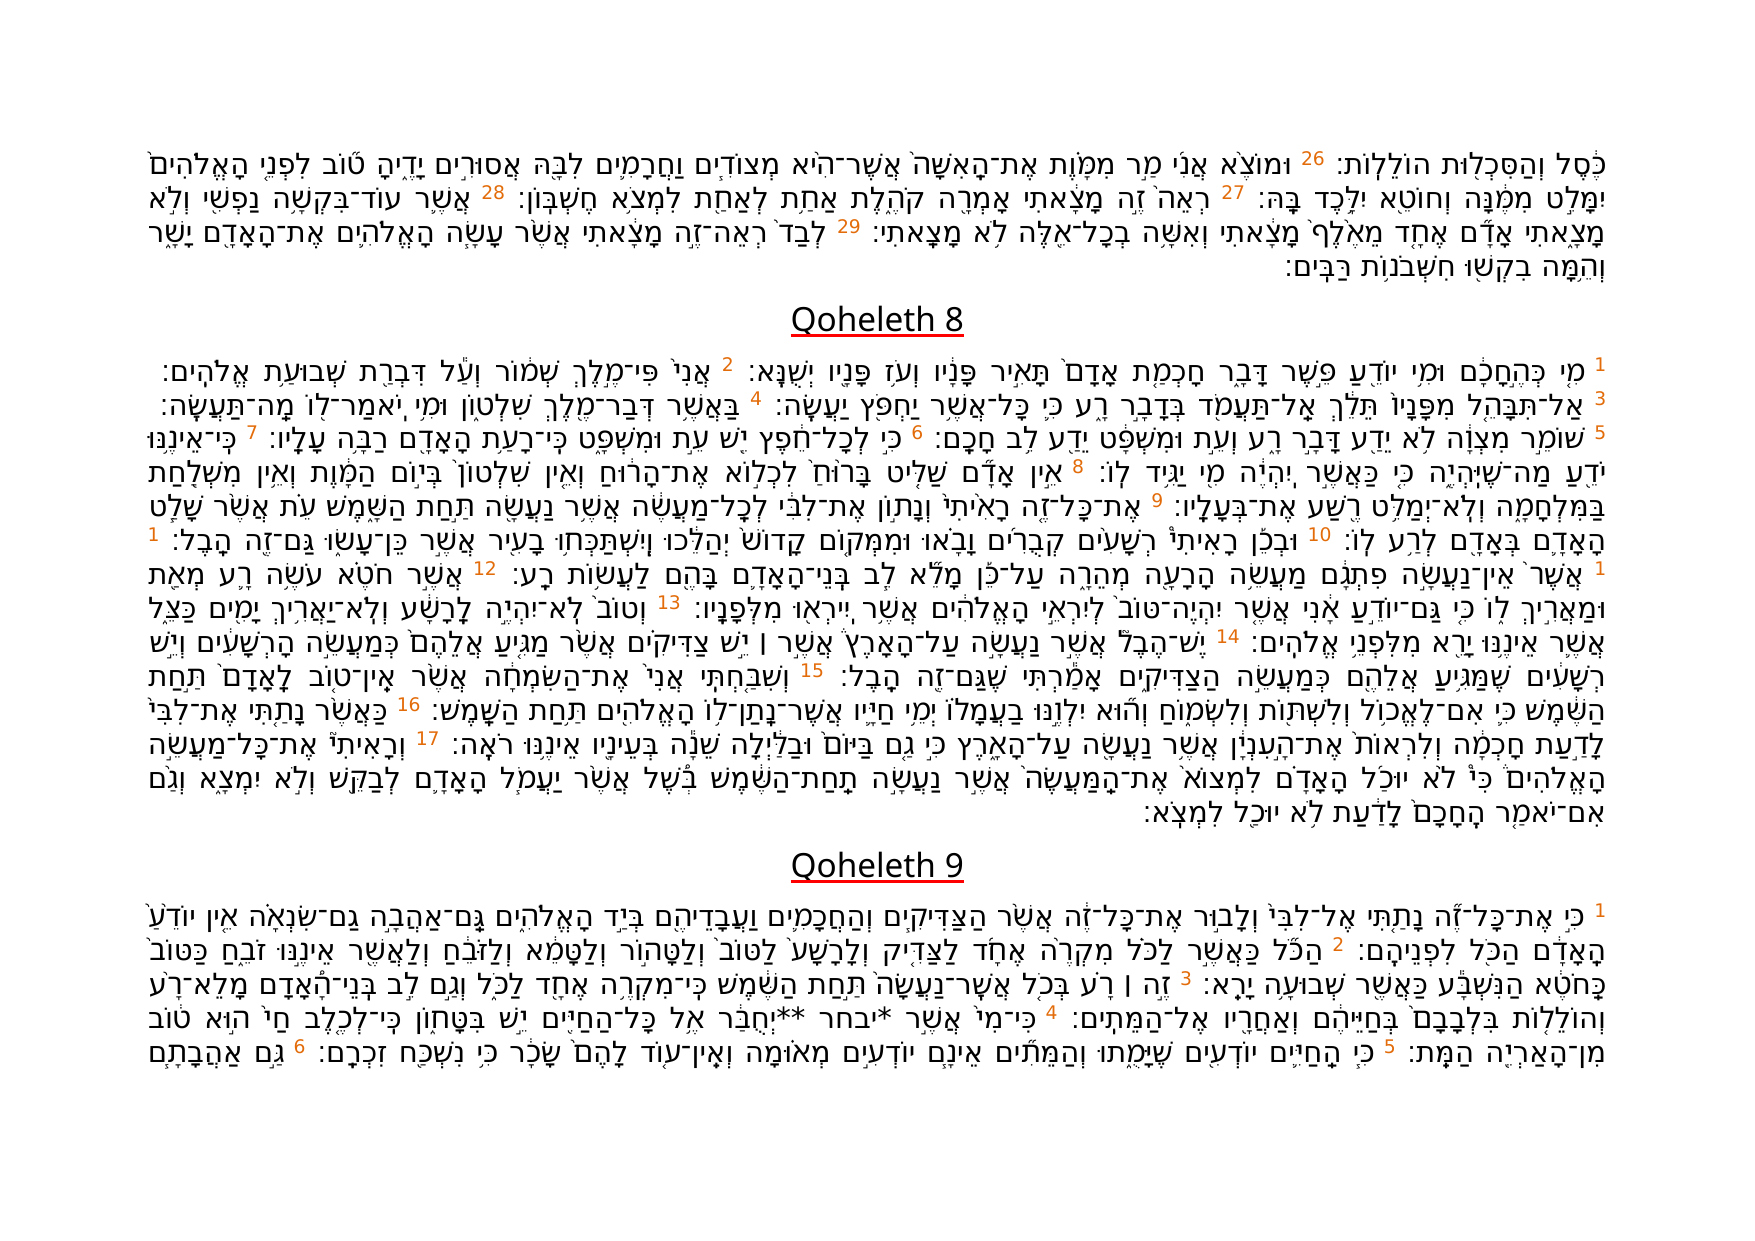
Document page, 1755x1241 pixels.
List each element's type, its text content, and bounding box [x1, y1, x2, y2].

text Qoheleth 8 [148, 296, 1606, 341]
text 1 מִ֚י כְּהֶ֣חָכָ֔ם וּמִ֥י יוֹדֵ֖עַ פֵּ֣שֶׁר דָּבָ֑ר חָכְמַ֤ת אָדָם֙ תָּאִ֣יר פָּנָ֔יו וְעֹ֥ז פָּנָ֖יו יְשֻׁנֶּֽא׃ 2 אֲנִי֙ פִּי־מֶ֣לֶךְ שְׁמ֔וֹר וְעַ֕ל דִּבְרַ֖ת שְׁבוּעַ֥ת אֱלֹהִֽים׃ ‬‬‬3 אַל־תִּבָּהֵ֤ל מִפָּנָיו֙ תֵּלֵ֔ךְ אַֽל־תַּעֲמֹ֖ד בְּדָבָ֣ר רָ֑ע כִּ֛י כָּל־אֲשֶׁ֥ר יַחְפֹּ֖ץ יַעֲשֶֽׂה׃ ‬‬‬4 בַּאֲשֶׁ֥ר דְּבַר־מֶ֖לֶךְ שִׁלְט֑וֹן וּמִ֥י יֹֽאמַר־ל֖וֹ מַֽה־תַּעֲשֶֽׂה׃ ‬‬‬5 שׁוֹמֵ֣ר מִצְוָ֔ה לֹ֥א יֵדַ֖ע דָּבָ֣ר רָ֑ע וְעֵ֣ת וּמִשְׁפָּ֔ט יֵדַ֖ע לֵ֥ב חָכָֽם׃ ‬‬‬6 כִּ֣י לְכָל־חֵ֔פֶץ יֵ֖שׁ עֵ֣ת וּמִשְׁפָּ֑ט כִּֽי־רָעַ֥ת הָאָדָ֖ם רַבָּ֥ה עָלָֽיו׃ ‬‬‬7 כִּֽי־אֵינֶ֥נּוּ יֹדֵ֖עַ מַה־שֶׁיִּֽהְיֶ֑ה כִּ֚י כַּאֲשֶׁ֣ר יִֽהְיֶ֔ה מִ֖י יַגִּ֥יד לֽוֹ׃ ‬‬‬8 אֵ֣ין אָדָ֞ם שַׁלִּ֤יט בָּר֙וּחַ֙ לִכְל֣וֹא אֶת־הָר֔וּחַ וְאֵ֤ין שִׁלְטוֹן֙ בְּי֣וֹם הַמָּ֔וֶת וְאֵ֥ין מִשְׁלַ֖חַת בַּמִּלְחָמָ֑ה וְלֹֽא־יְמַלֵּ֥ט רֶ֖שַׁע אֶת־בְּעָלָֽיו׃ ‬‬‬9 אֶת־כָּל־זֶ֤ה רָאִ֙יתִי֙ וְנָת֣וֹן אֶת־לִבִּ֔י לְכָֽל־מַעֲשֶׂ֔ה אֲשֶׁ֥ר נַעֲשָׂ֖ה תַּ֣חַת הַשָּׁ֑מֶשׁ עֵ֗ת אֲשֶׁ֨ר שָׁלַ֧ט הָאָדָ֛ם בְּאָדָ֖ם לְרַ֥ע לֽוֹ׃ ‬‬‬10 וּבְכֵ֡ן רָאִיתִי֩ רְשָׁעִ֨ים קְבֻרִ֜ים וָבָ֗אוּ וּמִמְּק֤וֹם קָדוֹשׁ֙ יְהַלֵּ֔כוּ וְיִֽשְׁתַּכְּח֥וּ בָעִ֖יר אֲשֶׁ֣ר כֵּן־עָשׂ֑וּ גַּם־זֶ֖ה הָֽבֶל׃ ‬‬‬11 אֲשֶׁר֙ אֵין־נַעֲשָׂ֣ה פִתְגָ֔ם מַעֲשֵׂ֥ה הָרָעָ֖ה מְהֵרָ֑ה עַל־כֵּ֡ן מָלֵ֞א לֵ֧ב בְּֽנֵי־הָאָדָ֛ם בָּהֶ֖ם לַעֲשׂ֥וֹת רָֽע׃ ‬‬‬12 אֲשֶׁ֣ר חֹטֶ֗א עֹשֶׂ֥ה רָ֛ע מְאַ֖ת וּמַאֲרִ֣יךְ ל֑וֹ כִּ֚י גַּם־יוֹדֵ֣עַ אָ֔נִי אֲשֶׁ֤ר יִהְיֶה־טּוֹב֙ לְיִרְאֵ֣י הָאֱלֹהִ֔ים אֲשֶׁ֥ר יִֽירְא֖וּ מִלְּפָנָֽיו׃ ‬‬‬13 וְטוֹב֙ לֹֽא־יִהְיֶ֣ה לָֽרָשָׁ֔ע וְלֹֽא־יַאֲרִ֥יךְ יָמִ֖ים כַּצֵּ֑ל אֲשֶׁ֛ר אֵינֶ֥נּוּ יָרֵ֖א מִלִּפְנֵ֥י אֱלֹהִֽים׃ ‬‬‬14 יֶשׁ־הֶבֶל֮ אֲשֶׁ֣ר נַעֲשָׂ֣ה עַל־הָאָרֶץ֒ אֲשֶׁ֣ר ׀ יֵ֣שׁ צַדִּיקִ֗ים אֲשֶׁ֨ר מַגִּ֤יעַ אֲלֵהֶם֙ כְּמַעֲשֵׂ֣ה הָרְשָׁעִ֔ים וְיֵ֣שׁ רְשָׁעִ֔ים שֶׁמַּגִּ֥יעַ אֲלֵהֶ֖ם כְּמַעֲשֵׂ֣ה הַצַדִּיקִ֑ים אָמַ֕רְתִּי שֶׁגַּם־זֶ֖ה הָֽבֶל׃ ‬‬‬15 וְשִׁבַּ֤חְתִּֽי אֲנִי֙ אֶת־הַשִּׂמְחָ֔ה אֲשֶׁ֨ר אֵֽין־ט֤וֹב לָֽאָדָם֙ תַּ֣חַת הַשֶּׁ֔מֶשׁ כִּ֛י אִם־לֶאֱכ֥וֹל וְלִשְׁתּ֖וֹת וְלִשְׂמ֑וֹחַ וְה֞וּא יִלְוֶ֣נּוּ בַעֲמָל֗וֹ יְמֵ֥י חַיָּ֛יו אֲשֶׁר־נָֽתַן־ל֥וֹ הָאֱלֹהִ֖ים תַּ֥חַת הַשָּֽׁמֶשׁ׃ ‬‬‬16 כַּאֲשֶׁ֨ר נָתַ֤תִּי אֶת־לִבִּי֙ לָדַ֣עַת חָכְמָ֔ה וְלִרְאוֹת֙ אֶת־הָ֣עִנְיָ֔ן אֲשֶׁ֥ר נַעֲשָׂ֖ה עַל־הָאָ֑רֶץ כִּ֣י גַ֤ם בַּיּוֹם֙ וּבַלַּ֔יְלָה שֵׁנָ֕ה בְּעֵינָ֖יו אֵינֶ֥נּוּ רֹאֶֽה׃ ‬‬‬17 וְרָאִיתִי֮ אֶת־כָּל־מַעֲשֵׂ֣ה הָאֱלֹהִים֒ כִּי֩ לֹ֨א יוּכַ֜ל הָאָדָ֗ם לִמְצוֹא֙ אֶת־הַֽמַּעֲשֶׂה֙ אֲשֶׁ֣ר נַעֲשָׂ֣ה תַֽחַת־הַשֶּׁ֔מֶשׁ בְּ֠שֶׁל אֲשֶׁ֨ר יַעֲמֹ֧ל הָאָדָ֛ם לְבַקֵּ֖שׁ וְלֹ֣א יִמְצָ֑א וְגַ֨ם אִם־יֹאמַ֤ר הֶֽחָכָם֙ לָדַ֔עַת לֹ֥א יוּכַ֖ל לִמְצֹֽא׃ ‬‬‬‬‬‬‬‬‬‬‬‬‬‬‬‬‬‬‬ [148, 354, 1606, 829]
text 1 כִּ֣י אֶת־כָּל־זֶ֞ה נָתַ֤תִּי אֶל־לִבִּי֙ וְלָב֣וּר אֶת־כָּל־זֶ֔ה אֲשֶׁ֨ר הַצַּדִּיקִ֧ים וְהַחֲכָמִ֛ים וַעֲבָדֵיהֶ֖ם בְּיַ֣ד הָאֱלֹהִ֑ים גַּֽם־אַהֲבָ֣ה גַם־שִׂנְאָ֗ה אֵ֤ין יוֹדֵ֙עַ֙ הָֽאָדָ֔ם הַכֹּ֖ל לִפְנֵיהֶֽם׃ 2 הַכֹּ֞ל כַּאֲשֶׁ֣ר לַכֹּ֗ל מִקְרֶ֨ה אֶחָ֜ד לַצַּדִּ֤יק וְלָרָשָׁע֙ לַטּוֹב֙ וְלַטָּה֣וֹר וְלַטָּמֵ֔א וְלַזֹּבֵ֔חַ וְלַאֲשֶׁ֖ר אֵינֶ֣נּוּ זֹבֵ֑חַ כַּטּוֹב֙ כַּֽחֹטֶ֔א הַנִּשְׁבָּ֕ע כַּאֲשֶׁ֖ר שְׁבוּעָ֥ה יָרֵֽא׃ ‬‬‬3 זֶ֣ה ׀ רָ֗ע בְּכֹ֤ל אֲשֶֽׁר־נַעֲשָׂה֙ תַּ֣חַת הַשֶּׁ֔מֶשׁ כִּֽי־מִקְרֶ֥ה אֶחָ֖ד לַכֹּ֑ל וְגַ֣ם לֵ֣ב בְּֽנֵי־הָ֠אָדָם מָלֵא־רָ֨ע וְהוֹלֵל֤וֹת בִּלְבָבָם֙ בְּחַיֵּיהֶ֔ם וְאַחֲרָ֖יו אֶל־הַמֵּתִֽים׃ ‬‬‬4 כִּי־מִי֙ אֲשֶׁ֣ר *יבחר **יְחֻבַּ֔ר אֶ֥ל כָּל־הַחַיִּ֖ים יֵ֣שׁ בִּטָּח֑וֹן כִּֽי־לְכֶ֤לֶב חַי֙ ה֣וּא ט֔וֹב מִן־הָאַרְיֵ֖ה הַמֵּֽת׃ ‬‬‬5 כִּ֧י הַֽחַיִּ֛ים יוֹדְעִ֖ים שֶׁיָּמֻ֑תוּ וְהַמֵּתִ֞ים אֵינָ֧ם יוֹדְעִ֣ים מְא֗וּמָה וְאֵֽין־ע֤וֹד לָהֶם֙ שָׂכָ֔ר כִּ֥י נִשְׁכַּ֖ח זִכְרָֽם׃ ‬‬‬6 גַּ֣ם אַהֲבָתָ֧ם גַּם־שִׂנְאָתָ֛ם גַּם־קִנְאָתָ֖ם כְּבָ֣ר אָבָ֑דָה וְחֵ֨לֶק אֵין־לָהֶ֥ם עוֹד֙ לְעוֹלָ֔ם בְּכֹ֥ל אֲשֶֽׁר־נַעֲשָׂ֖ה תַּ֥חַת הַשָּֽׁמֶשׁ׃ ‬‬‬7 לֵ֣ךְ אֱכֹ֤ל בְּשִׂמְחָה֙ לַחְמֶ֔ךָ וּֽשֲׁתֵ֥ה בְלֶב־ט֖וֹב יֵינֶ֑ךָ כִּ֣י כְבָ֔ר רָצָ֥ה הָאֱלֹהִ֖ים אֶֽת־מַעֲשֶֽׂיךָ׃ ‬‬‬8 בְּכָל־עֵ֕ת יִהְי֥וּ בְגָדֶ֖יךָ לְבָנִ֑ים וְשֶׁ֖מֶן עַל־רֹאשְׁךָ֥ אַל־יֶחְסָֽר׃ ‬‬‬9 רְאֵ֨ה חַיִּ֜ים עִם־אִשָּׁ֣ה אֲשֶׁר־אָהַ֗בְתָּ כָּל־יְמֵי֙ חַיֵּ֣י הֶבְלֶ֔ךָ אֲשֶׁ֤ר נָֽתַן־לְךָ֙ תַּ֣חַת הַשֶּׁ֔מֶשׁ כֹּ֖ל יְמֵ֣י הֶבְלֶ֑ךָ כִּ֣י ה֤וּא חֶלְקְךָ֙ בַּֽחַיִּ֔ים וּבַעֲמָ֣לְךָ֔ אֲשֶׁר־אַתָּ֥ה עָמֵ֖ל תַּ֥חַת הַשָּֽׁמֶשׁ׃ ‬‬‬10 כֹּ֠ל אֲשֶׁ֨ר תִּמְצָ֧א יָֽדְךָ֛ לַעֲשׂ֥וֹת בְּכֹחֲךָ֖ עֲשֵׂ֑ה כִּי֩ אֵ֨ין מַעֲשֶׂ֤ה וְחֶשְׁבּוֹן֙ וְדַ֣עַת וְחָכְמָ֔ה בִּשְׁא֕וֹל אֲשֶׁ֥ר אַתָּ֖ה הֹלֵ֥ךְ שָֽׁמָּה׃ ס ‬‬‬11 שַׁ֜בְתִּי וְרָאֹ֣ה תַֽחַת־הַשֶּׁ֗מֶשׁ כִּ֣י לֹא֩ לַקַּלִּ֨ים הַמֵּר֜וֹץ וְלֹ֧א לַגִּבּוֹרִ֣ים הַמִּלְחָמָ֗ה וְ֠גַם לֹ֣א לַחֲכָמִ֥ים לֶ֙חֶם֙ וְגַ֨ם לֹ֤א לַנְּבֹנִים֙ עֹ֔שֶׁר וְגַ֛ם לֹ֥א לַיֹּדְעִ֖ים חֵ֑ן כִּי־עֵ֥ת וָפֶ֖גַע יִקְרֶ֥ה אֶת־כֻּלָּֽם׃ ‬‬‬12 כִּ֡י גַּם֩ לֹֽא־יֵדַ֨ע הָאָדָ֜ם אֶת־עִתּ֗וֹ כַּדָּגִים֙ שֶׁנֶּֽאֱחָזִים֙ בִּמְצוֹדָ֣ה רָעָ֔ה וְכַ֨צִּפֳּרִ֔ים הָאֲחֻז֖וֹת בַּפָּ֑ח כָּהֵ֗ם יֽוּקָשִׁים֙ בְּנֵ֣י הָֽאָדָ֔ם לְעֵ֣ת רָעָ֔ה כְּשֶׁתִּפּ֥וֹל עֲלֵיהֶ֖ם פִּתְאֹֽם׃ ‬‬‬13 גַּם־זֹ֛ה רָאִ֥יתִי חָכְמָ֖ה תַּ֣חַת הַשָּׁ֑מֶשׁ וּגְדוֹלָ֥ה הִ֖יא אֵלָֽי׃ ‬‬‬14 עִ֣יר קְטַנָּ֔ה וַאֲנָשִׁ֥ים בָּ֖הּ מְעָ֑ט וּבָֽא־אֵלֶ֜יהָ מֶ֤לֶךְ גָּדוֹל֙ וְסָבַ֣ב אֹתָ֔הּ וּבָנָ֥ה עָלֶ֖יהָ מְצוֹדִ֥ים גְּדֹלִֽים׃ ‬‬‬15 וּמָ֣צָא בָ֗הּ אִ֤ישׁ מִסְכֵּן֙ חָכָ֔ם וּמִלַּט־ה֥וּא אֶת־הָעִ֖יר בְּחָכְמָת֑וֹ וְאָדָם֙ לֹ֣א זָכַ֔ר אֶת־הָאִ֥ישׁ הַמִּסְכֵּ֖ן הַהּֽוּא׃ ‬‬‬16 וְאָמַ֣רְתִּי אָ֔נִי טוֹבָ֥ה חָכְמָ֖ה מִגְּבוּרָ֑ה וְחָכְמַ֤ת הַמִּסְכֵּן֙ בְּזוּיָ֔ה וּדְבָרָ֖יו אֵינָ֥ם נִשְׁמָעִֽים׃ ‬‬‬17 דִּבְרֵ֣י חֲכָמִ֔ים בְּנַ֖חַת נִשְׁמָעִ֑ים מִזַּעֲקַ֥ת מוֹשֵׁ֖ל בַּכְּסִילִֽים׃ ‬‬‬18 טוֹבָ֥ה חָכְמָ֖ה מִכְּלֵ֣י קְרָ֑ב וְחוֹטֶ֣א אֶחָ֔ד יְאַבֵּ֥ד טוֹבָ֖ה הַרְבֵּֽה׃ ‬‬‬‬‬‬‬‬‬‬‬‬‬‬‬‬‬‬‬‬ [148, 900, 1606, 1069]
text Qoheleth 9 [148, 842, 1606, 887]
text 1 ט֥וֹב שֵׁ֖ם מִשֶּׁ֣מֶן ט֑וֹב וְי֣וֹם הַמָּ֔וֶת מִיּ֖וֹם הִוָּלְדֽוֹ׃ ‬‬‬‬‬2 ט֞וֹב לָלֶ֣כֶת אֶל־בֵּֽית־אֵ֗בֶל מִלֶּ֙כֶת֙ אֶל־בֵּ֣ית מִשְׁתֶּ֔ה בַּאֲשֶׁ֕ר ה֖וּא ס֣וֹף כָּל־הָאָדָ֑ם וְהַחַ֖י יִתֵּ֥ן אֶל־לִבּֽוֹ׃ ‬‬‬3 ט֥וֹב כַּ֖עַס מִשְּׂחֹ֑ק כִּֽי־בְרֹ֥עַ פָּנִ֖ים יִ֥יטַב לֵֽב׃ ‬‬‬4 לֵ֤ב חֲכָמִים֙ בְּבֵ֣ית אֵ֔בֶל וְלֵ֥ב כְּסִילִ֖ים בְּבֵ֥ית שִׂמְחָֽה׃ ‬‬‬5 ט֕וֹב לִשְׁמֹ֖עַ גַּעֲרַ֣ת חָכָ֑ם מֵאִ֕ישׁ שֹׁמֵ֖עַ שִׁ֥יר כְּסִילִֽים׃ ‬‬‬6 כִּ֣י כְק֤וֹל הַסִּירִים֙ תַּ֣חַת הַסִּ֔יר כֵּ֖ן שְׂחֹ֣ק הַכְּסִ֑יל וְגַם־זֶ֖ה הָֽבֶל׃ ‬‬‬7 כִּ֥י הָעֹ֖שֶׁק יְהוֹלֵ֣ל חָכָ֑ם וִֽיאַבֵּ֥ד אֶת־לֵ֖ב מַתָּנָֽה׃ ‬‬‬8 ט֛וֹב אַחֲרִ֥ית דָּבָ֖ר מֽ͏ֵרֵאשִׁית֑וֹ ט֥וֹב אֶֽרֶךְ־ר֖וּחַ מִגְּבַהּ־רֽוּחַ׃ ‬‬‬9 אַל־תְּבַהֵ֥ל בְּרֽוּחֲךָ֖ לִכְע֑וֹס כִּ֣י כַ֔עַס בְּחֵ֥יק כְּסִילִ֖ים יָנֽוּחַ׃ ‬‬‬10 אַל־תֹּאמַר֙ מֶ֣ה הָיָ֔ה שֶׁ֤הַיָּמִים֙ הָרִ֣אשֹׁנִ֔ים הָי֥וּ טוֹבִ֖ים מֵאֵ֑לֶּה כִּ֛י לֹ֥א מֵחָכְמָ֖ה שָׁאַ֥לְתָּ עַל־זֶֽה׃ ‬‬‬11 טוֹבָ֥ה חָכְמָ֖ה עִֽם־נַחֲלָ֑ה וְיֹתֵ֖ר לְרֹאֵ֥י הַשָּֽׁמֶשׁ׃ ‬‬‬12 כִּ֛י בְּצֵ֥ל הַֽחָכְמָ֖ה בְּצֵ֣ל הַכָּ֑סֶף וְיִתְר֣וֹן דַּ֔עַת הַֽחָכְמָ֖ה תְּחַיֶּ֥ה בְעָלֶֽיהָ׃ ‬‬‬13 רְאֵ֖ה אֶת־מַעֲשֵׂ֣ה הָאֱלֹהִ֑ים כִּ֣י מִ֤י יוּכַל֙ לְתַקֵּ֔ן אֵ֖ת אֲשֶׁ֥ר עִוְּתֽוֹ׃ ‬‬‬14 בְּי֤וֹם טוֹבָה֙ הֱיֵ֣ה בְט֔וֹב וּבְי֥וֹם רָעָ֖ה רְאֵ֑ה גַּ֣ם אֶת־זֶ֤ה לְעֻמַּת־זֶה֙ עָשָׂ֣ה הָֽאֱלֹהִ֔ים עַל־דִּבְרַ֗ת שֶׁלֹּ֨א יִמְצָ֧א הָֽאָדָ֛ם אַחֲרָ֖יו מְאֽוּמָה׃ ‬‬‬15 אֶת־הַכֹּ֥ל רָאִ֖יתִי בִּימֵ֣י הֶבְלִ֑י יֵ֤שׁ צַדִּיק֙ אֹבֵ֣ד בְּצִדְק֔וֹ וְיֵ֣שׁ רָשָׁ֔ע מַאֲרִ֖יךְ בְּרָעָתֽוֹ׃ ‬‬‬16 אַל־תְּהִ֤י צַדִּיק֙ הַרְבֵּ֔ה וְאַל־תִּתְחַכַּ֖ם יוֹתֵ֑ר לָ֖מָּה תִּשּׁוֹמֵֽם׃ ‬‬‬17 אַל־תִּרְשַׁ֥ע הַרְבֵּ֖ה וְאַל־תְּהִ֣י סָכָ֑ל לָ֥מָּה תָמ֖וּת בְּלֹ֥א עִתֶּֽךָ׃ ‬‬‬18 ט֚וֹב אֲשֶׁ֣ר תֶּאֱחֹ֣ז בָּזֶ֔ה וְגַם־מִזֶּ֖ה אַל־תַּנַּ֣ח אֶת־יָדֶ֑ךָ כִּֽי־יְרֵ֥א אֱלֹהִ֖ים יֵצֵ֥א אֶת־כֻּלָּֽם׃ ‬‬‬19 הַֽחָכְמָ֖ה תָּעֹ֣ז לֶחָכָ֑ם מֵֽעֲשָׂרָה֙ שַׁלִּיטִ֔ים אֲשֶׁ֥ר הָי֖וּ בָּעִֽיר׃ ‬‬‬20 כִּ֣י אָדָ֔ם אֵ֥ין צַדִּ֖יק בָּאָ֑רֶץ אֲשֶׁ֥ר יַעֲשֶׂה־טּ֖וֹב וְלֹ֥א יֶחֱטָֽא׃ ‬‬‬21 גַּ֤ם לְכָל־הַדְּבָרִים֙ אֲשֶׁ֣ר יְדַבֵּ֔רוּ אַל־תִּתֵּ֖ן לִבֶּ֑ךָ אֲשֶׁ֛ר לֹֽא־תִשְׁמַ֥ע אֶֽת־עַבְדְּךָ֖ מְקַלְלֶֽךָ׃ ‬‬‬22 כִּ֛י גַּם־פְּעָמִ֥ים רַבּ֖וֹת יָדַ֣ע לִבֶּ֑ךָ אֲשֶׁ֥ר גַּם־*את **אַתָּ֖ה קִלַּ֥לְתָּ אֲחֵרִֽים׃ ‬‬‬23 כָּל־זֹ֖ה נִסִּ֣יתִי בַֽחָכְמָ֑ה אָמַ֣רְתִּי אֶחְכָּ֔מָה וְהִ֖יא רְחוֹקָ֥ה מִמֶּֽנִּי׃ ‬‬‬24 רָח֖וֹק מַה־שֶּׁהָיָ֑ה וְעָמֹ֥ק ׀ עָמֹ֖ק מִ֥י יִמְצָאֶֽנּוּ׃ ‬‬‬25 סַבּ֨וֹתִֽי אֲנִ֤י וְלִבִּי֙ לָדַ֣עַת וְלָת֔וּר וּבַקֵּ֥שׁ חָכְמָ֖ה וְחֶשְׁבּ֑וֹן וְלָדַ֙עַת֙ רֶ֣שַׁע כֶּ֔סֶל וְהַסִּכְל֖וּת הוֹלֵלֽוֹת׃ ‬‬‬26 וּמוֹצֶ֨א אֲנִ֜י מַ֣ר מִמָּ֗וֶת אֶת־הָֽאִשָּׁה֙ אֲשֶׁר־הִ֨יא מְצוֹדִ֧ים וַחֲרָמִ֛ים לִבָּ֖הּ אֲסוּרִ֣ים יָדֶ֑יהָ ט֞וֹב לִפְנֵ֤י הָאֱלֹהִים֙ יִמָּלֵ֣ט מִמֶּ֔נָּה וְחוֹטֵ֖א יִלָּ֥כֶד בָּֽהּ׃ ‬‬‬27 רְאֵה֙ זֶ֣ה מָצָ֔אתִי אָמְרָ֖ה קֹהֶ֑לֶת אַחַ֥ת לְאַחַ֖ת לִמְצֹ֥א חֶשְׁבּֽוֹן׃ ‬‬‬28 אֲשֶׁ֛ר עוֹד־בִּקְשָׁ֥ה נַפְשִׁ֖י וְלֹ֣א מָצָ֑אתִי אָדָ֞ם אֶחָ֤ד מֵאֶ֙לֶף֙ מָצָ֔אתִי וְאִשָּׁ֥ה בְכָל־אֵ֖לֶּה לֹ֥א מָצָֽאתִי׃ ‬‬‬29 לְבַד֙ רְאֵה־זֶ֣ה מָצָ֔אתִי אֲשֶׁ֨ר עָשָׂ֧ה הָאֱלֹהִ֛ים אֶת־הָאָדָ֖ם יָשָׁ֑ר וְהֵ֥מָּה בִקְשׁ֖וּ חִשְּׁבֹנ֥וֹת רַּבִּֽים׃ ‬‬‬‬‬‬‬‬‬‬‬‬‬‬‬‬‬‬‬‬‬‬‬‬‬‬‬‬‬‬‬ [148, 148, 1606, 283]
